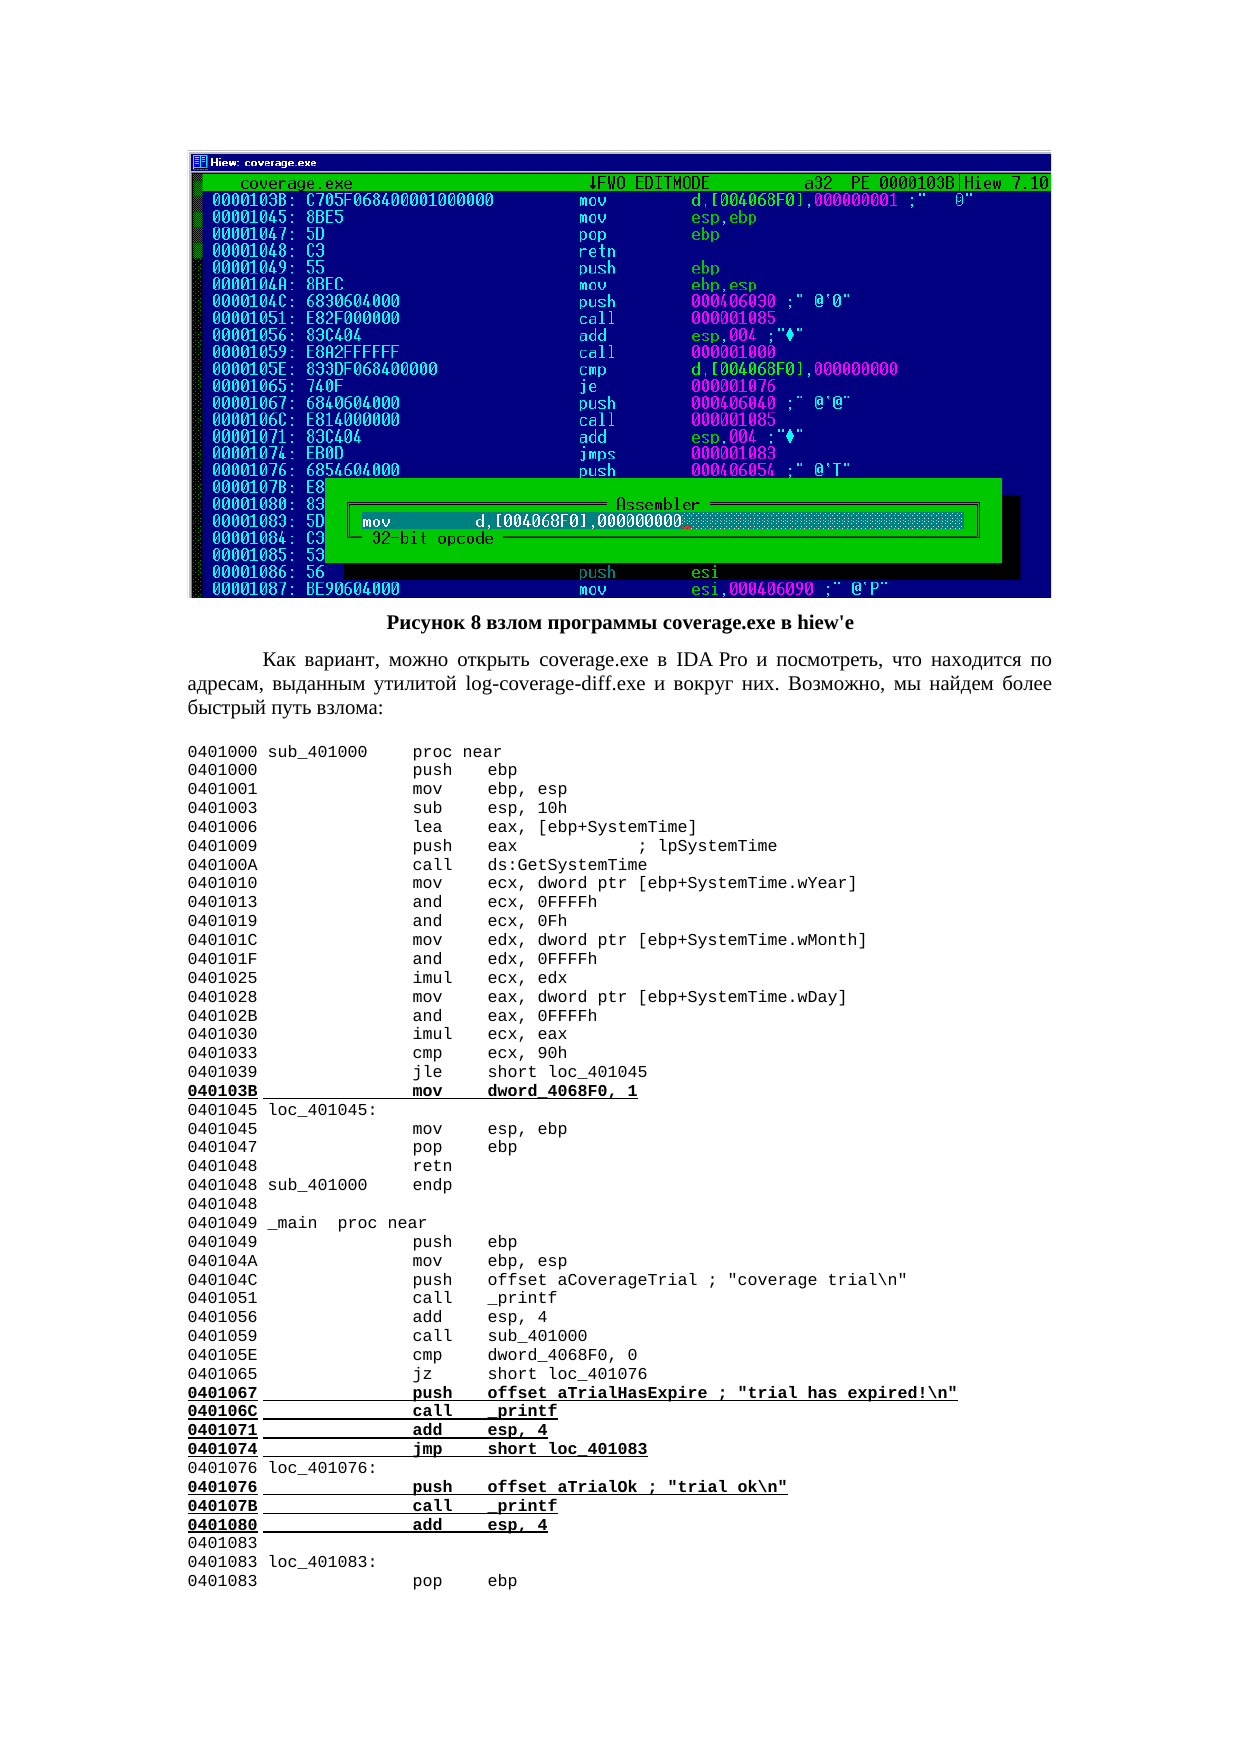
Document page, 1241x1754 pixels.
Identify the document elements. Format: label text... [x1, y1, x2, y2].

text 0401049 push ebp [187, 1233, 1053, 1252]
picture [187, 150, 1052, 598]
text 0401033 cmp ecx, 90h [187, 1045, 1053, 1064]
text 0401025 imul ecx, edx [187, 969, 1053, 988]
text 040105E cmp dword_4068F0, 0 [187, 1346, 1053, 1365]
text 0401065 jz short loc_401076 [187, 1365, 1053, 1384]
text 0401048 [187, 1196, 1053, 1214]
text 040106C call _printf [187, 1403, 1053, 1422]
text 0401074 jmp short loc_401083 [187, 1441, 1053, 1459]
text Рисунок 8 взлом программы coverage.exe в hiew'e [187, 610, 1053, 634]
text 0401019 and ecx, 0Fh [187, 913, 1053, 932]
text 0401047 pop ebp [187, 1139, 1053, 1158]
text 0401000 push ebp [187, 762, 1053, 781]
text 040101C mov edx, dword ptr [ebp+SystemTime.wMonth] [187, 932, 1053, 951]
text 0401051 call _printf [187, 1290, 1053, 1309]
text 0401045 mov esp, ebp [187, 1120, 1053, 1139]
text 0401010 mov ecx, dword ptr [ebp+SystemTime.wYear] [187, 875, 1053, 894]
text 040102B and eax, 0FFFFh [187, 1007, 1053, 1026]
text 040104A mov ebp, esp [187, 1252, 1053, 1271]
text 0401048 retn [187, 1158, 1053, 1177]
text 040100A call ds:GetSystemTime [187, 856, 1053, 875]
text 0401076 loc_401076: [187, 1459, 1053, 1478]
text 040107B call _printf [187, 1497, 1053, 1516]
text 0401049 _main proc near [187, 1214, 1053, 1233]
text Как вариант, можно открыть coverage.exe в IDA Pro и посмотреть, что находится по адресам, выданным утилитой log-coverage-diff.exe и вокруг них. Возможно, мы найдем более быстрый путь взлома: [187, 647, 1053, 719]
text 040104C push offset aCoverageTrial ; "coverage trial\n" [187, 1271, 1053, 1290]
text 0401048 sub_401000 endp [187, 1177, 1053, 1196]
text 0401003 sub esp, 10h [187, 800, 1053, 818]
text 0401083 loc_401083: [187, 1554, 1053, 1573]
text 0401030 imul ecx, eax [187, 1026, 1053, 1045]
text 0401083 pop ebp [187, 1573, 1053, 1592]
text 0401056 add esp, 4 [187, 1309, 1053, 1328]
text 0401059 call sub_401000 [187, 1328, 1053, 1346]
text 0401000 sub_401000 proc near [187, 743, 1053, 762]
text 0401083 [187, 1535, 1053, 1554]
text 0401076 push offset aTrialOk ; "trial ok\n" [187, 1478, 1053, 1497]
text 040101F and edx, 0FFFFh [187, 951, 1053, 969]
text 0401006 lea eax, [ebp+SystemTime] [187, 818, 1053, 837]
text 0401013 and ecx, 0FFFFh [187, 894, 1053, 913]
text 0401080 add esp, 4 [187, 1516, 1053, 1535]
text 040103B mov dword_4068F0, 1 [187, 1082, 1053, 1101]
text 0401039 jle short loc_401045 [187, 1064, 1053, 1082]
text 0401001 mov ebp, esp [187, 781, 1053, 800]
text 0401028 mov eax, dword ptr [ebp+SystemTime.wDay] [187, 988, 1053, 1007]
text 0401045 loc_401045: [187, 1101, 1053, 1120]
text 0401067 push offset aTrialHasExpire ; "trial has expired!\n" [187, 1384, 1053, 1403]
text 0401071 add esp, 4 [187, 1422, 1053, 1441]
text 0401009 push eax ; lpSystemTime [187, 837, 1053, 856]
